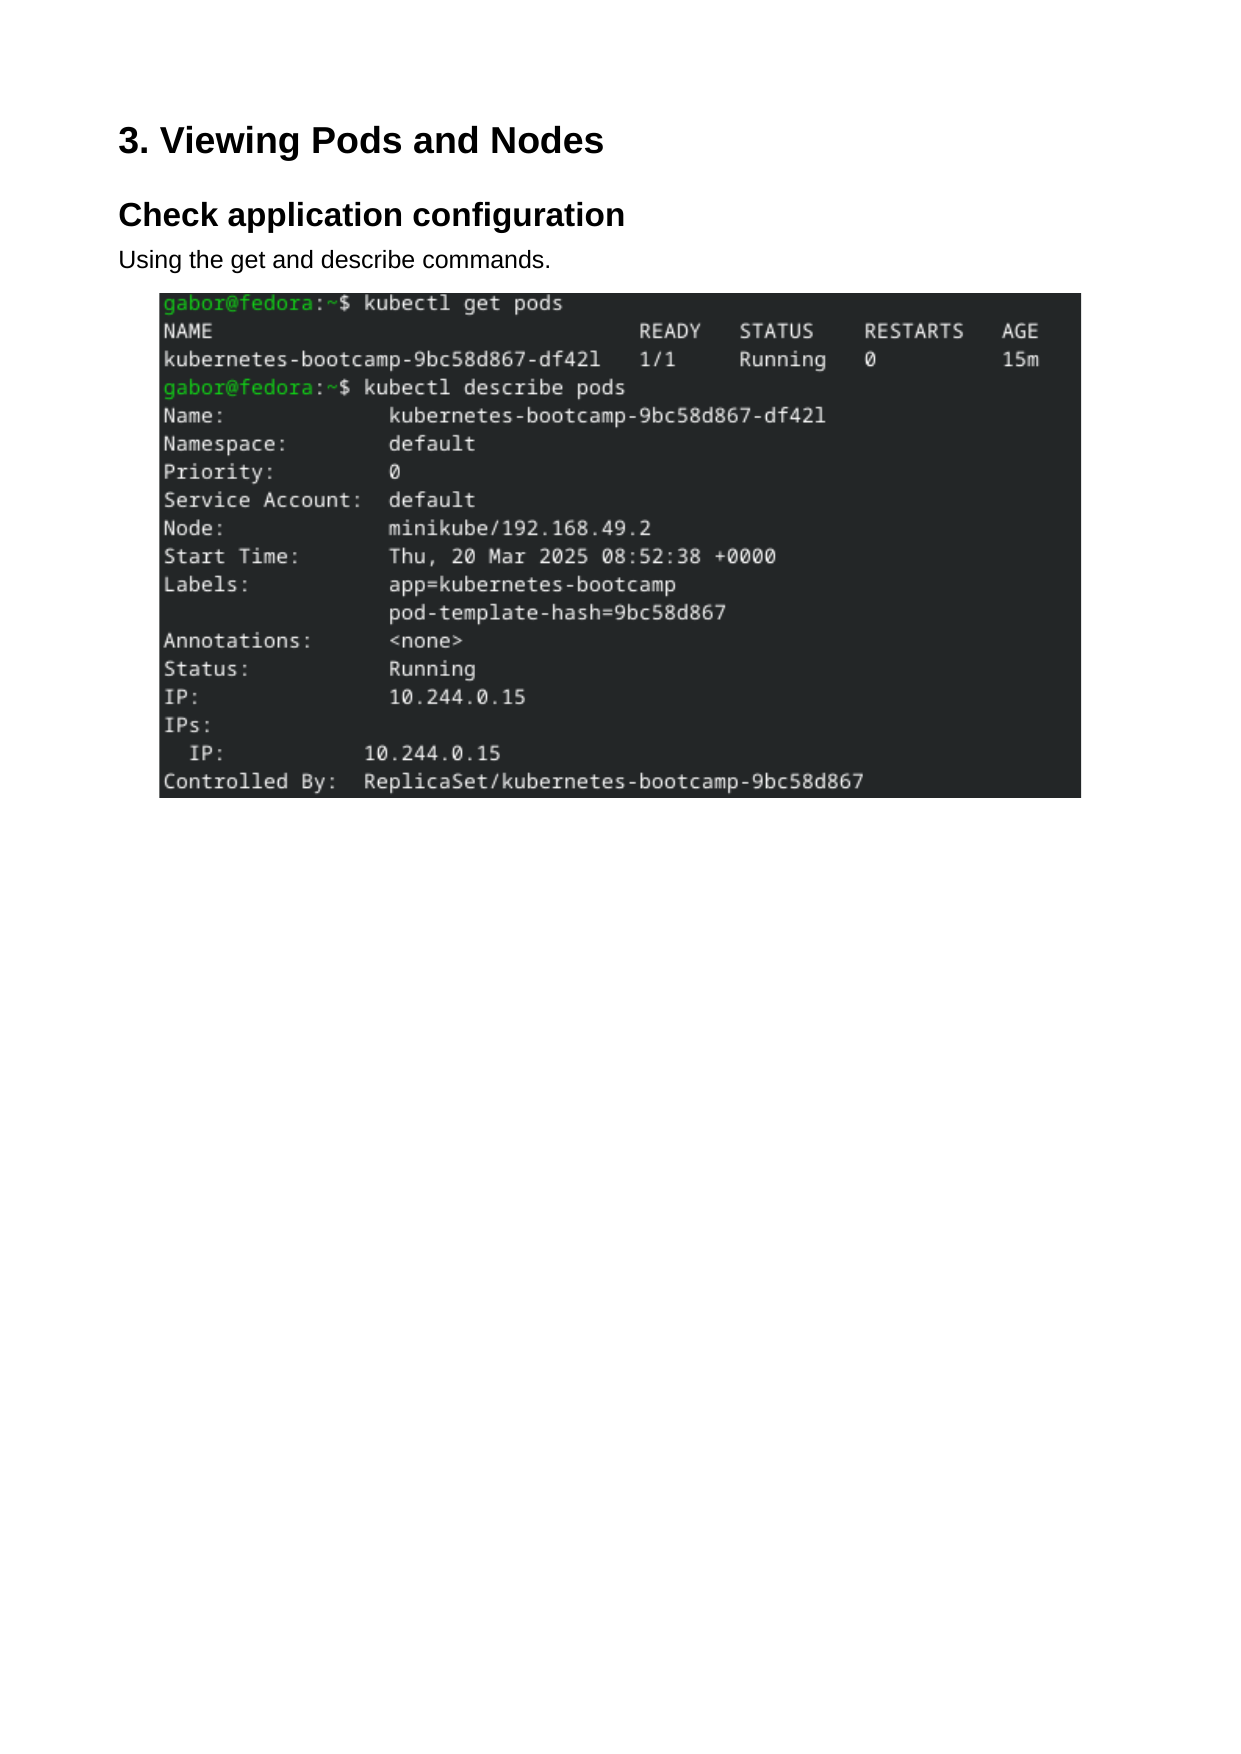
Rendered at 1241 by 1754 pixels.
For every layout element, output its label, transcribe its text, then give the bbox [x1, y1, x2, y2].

subtitle 3. Viewing Pods and Nodes [118, 118, 1122, 161]
picture [159, 293, 1082, 798]
subtitle Check application configuration [118, 194, 1122, 233]
text Using the get and describe commands. [118, 246, 1122, 274]
